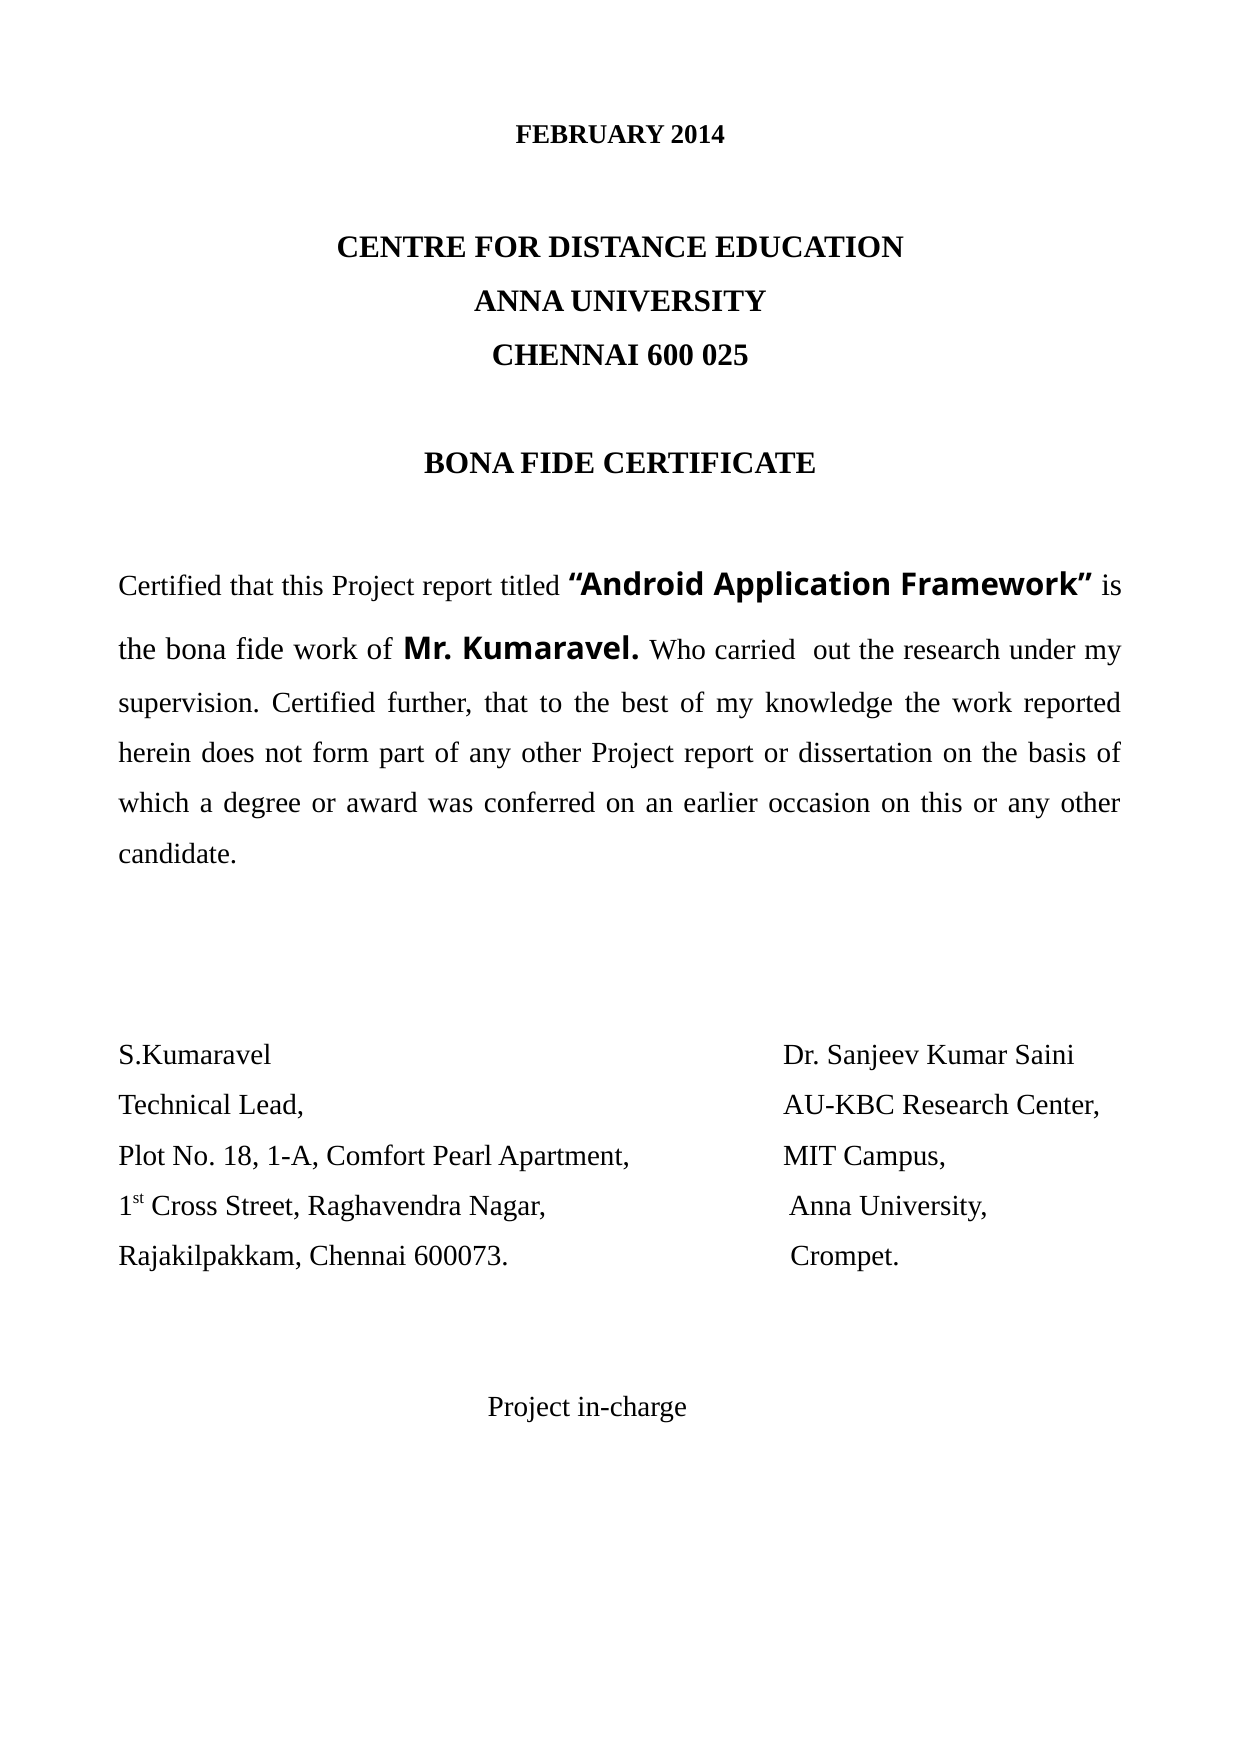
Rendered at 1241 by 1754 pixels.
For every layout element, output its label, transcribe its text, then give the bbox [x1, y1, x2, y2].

text Rajakilpakkam, Chennai 600073. Crompet. [118, 1238, 1122, 1272]
text CHENNAI 600 025 [118, 336, 1122, 372]
text S.Kumaravel Dr. Sanjeev Kumar Saini [118, 1037, 1122, 1071]
text ANNA UNIVERSITY [118, 282, 1122, 318]
text Project in-charge [118, 1389, 1122, 1423]
text BONA FIDE CERTIFICATE [118, 444, 1122, 480]
text 1st Cross Street, Raghavendra Nagar, Anna University, [118, 1188, 1122, 1222]
text Certified that this Project report titled “Android Application Framework” is the bona fide work of Mr. Kumaravel. Who carried out the research under my supervision. Certified further, that to the best of my knowledge the work reported herein does not form part of any other Project report or dissertation on the basis of which a degree or award was conferred on an earlier occasion on this or any other candidate. [118, 562, 1122, 869]
text FEBRUARY 2014 [118, 118, 1122, 149]
text Technical Lead, AU-KBC Research Center, [118, 1087, 1122, 1121]
text CENTRE FOR DISTANCE EDUCATION [118, 229, 1122, 264]
text Plot No. 18, 1-A, Comfort Pearl Apartment, MIT Campus, [118, 1138, 1122, 1171]
